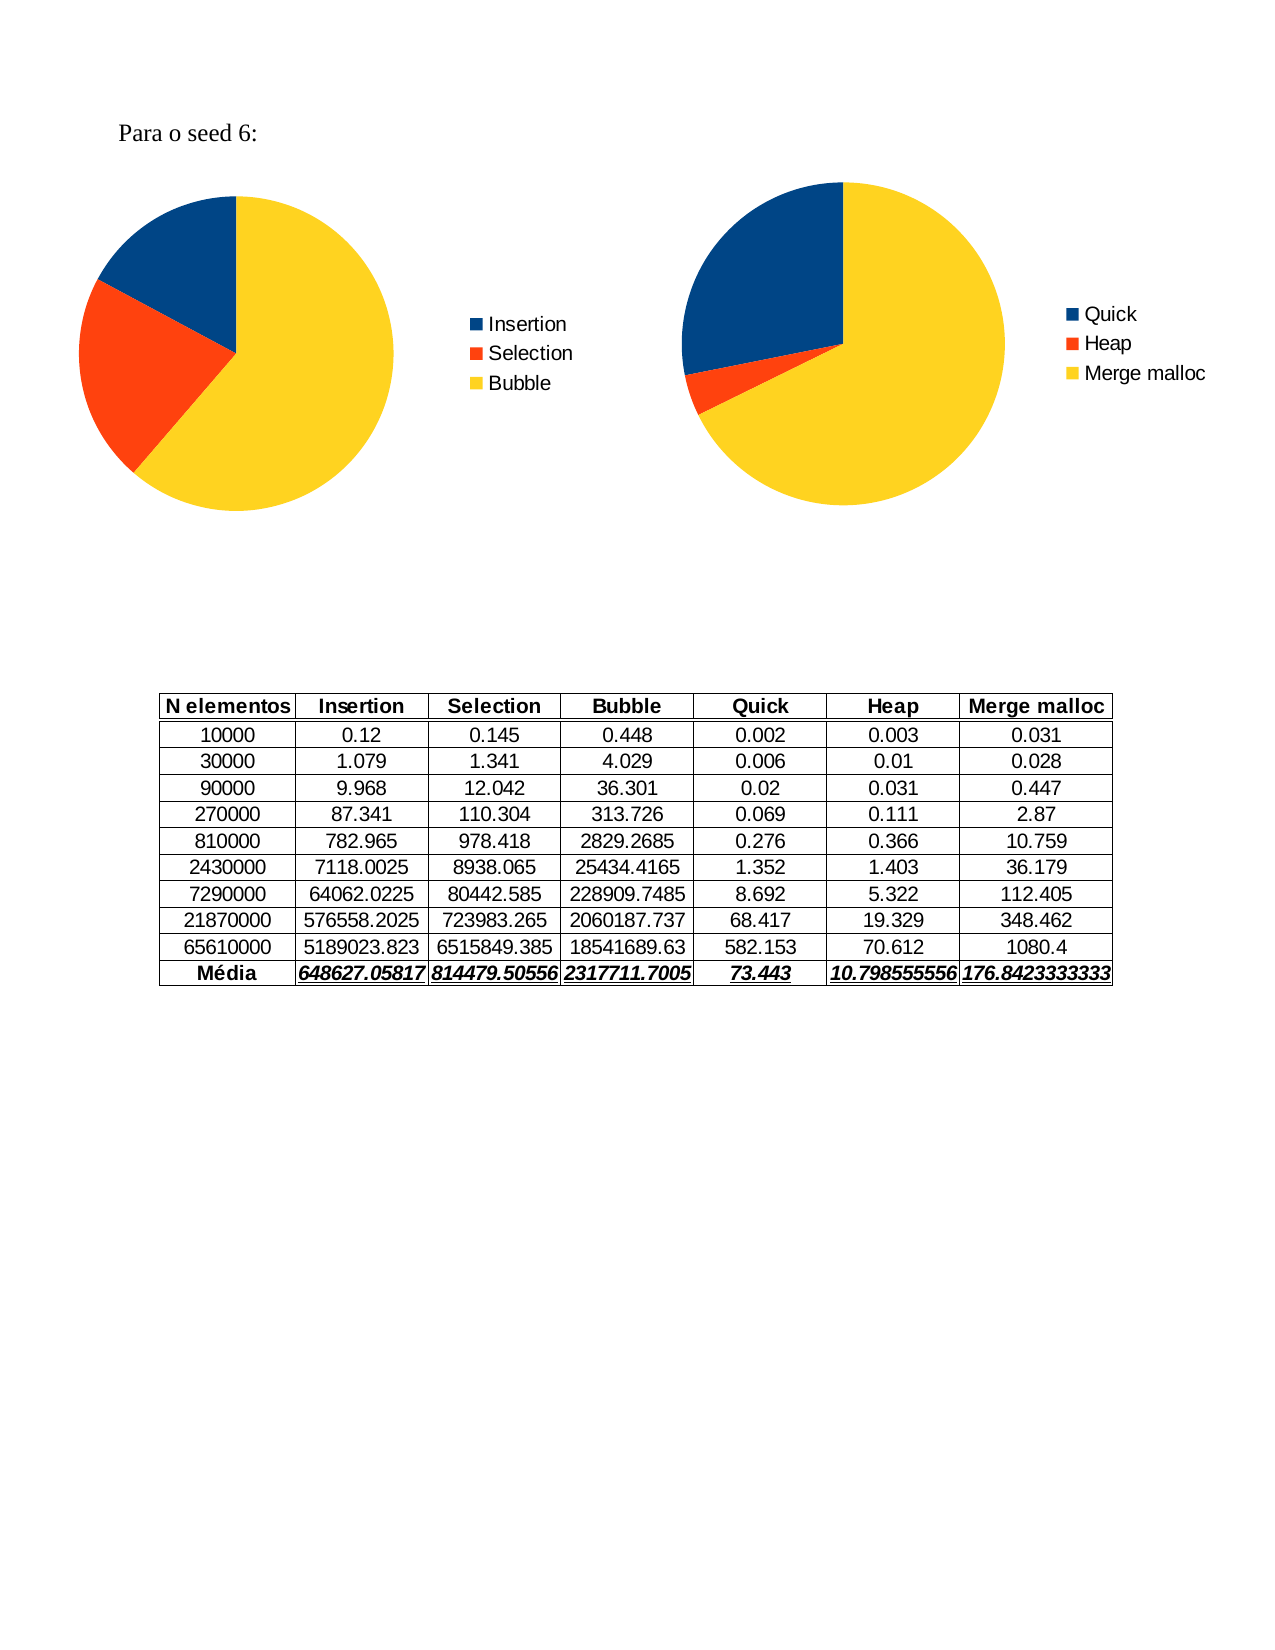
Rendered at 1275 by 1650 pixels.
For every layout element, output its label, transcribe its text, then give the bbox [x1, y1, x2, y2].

text Para o seed 6: [118, 118, 1157, 147]
